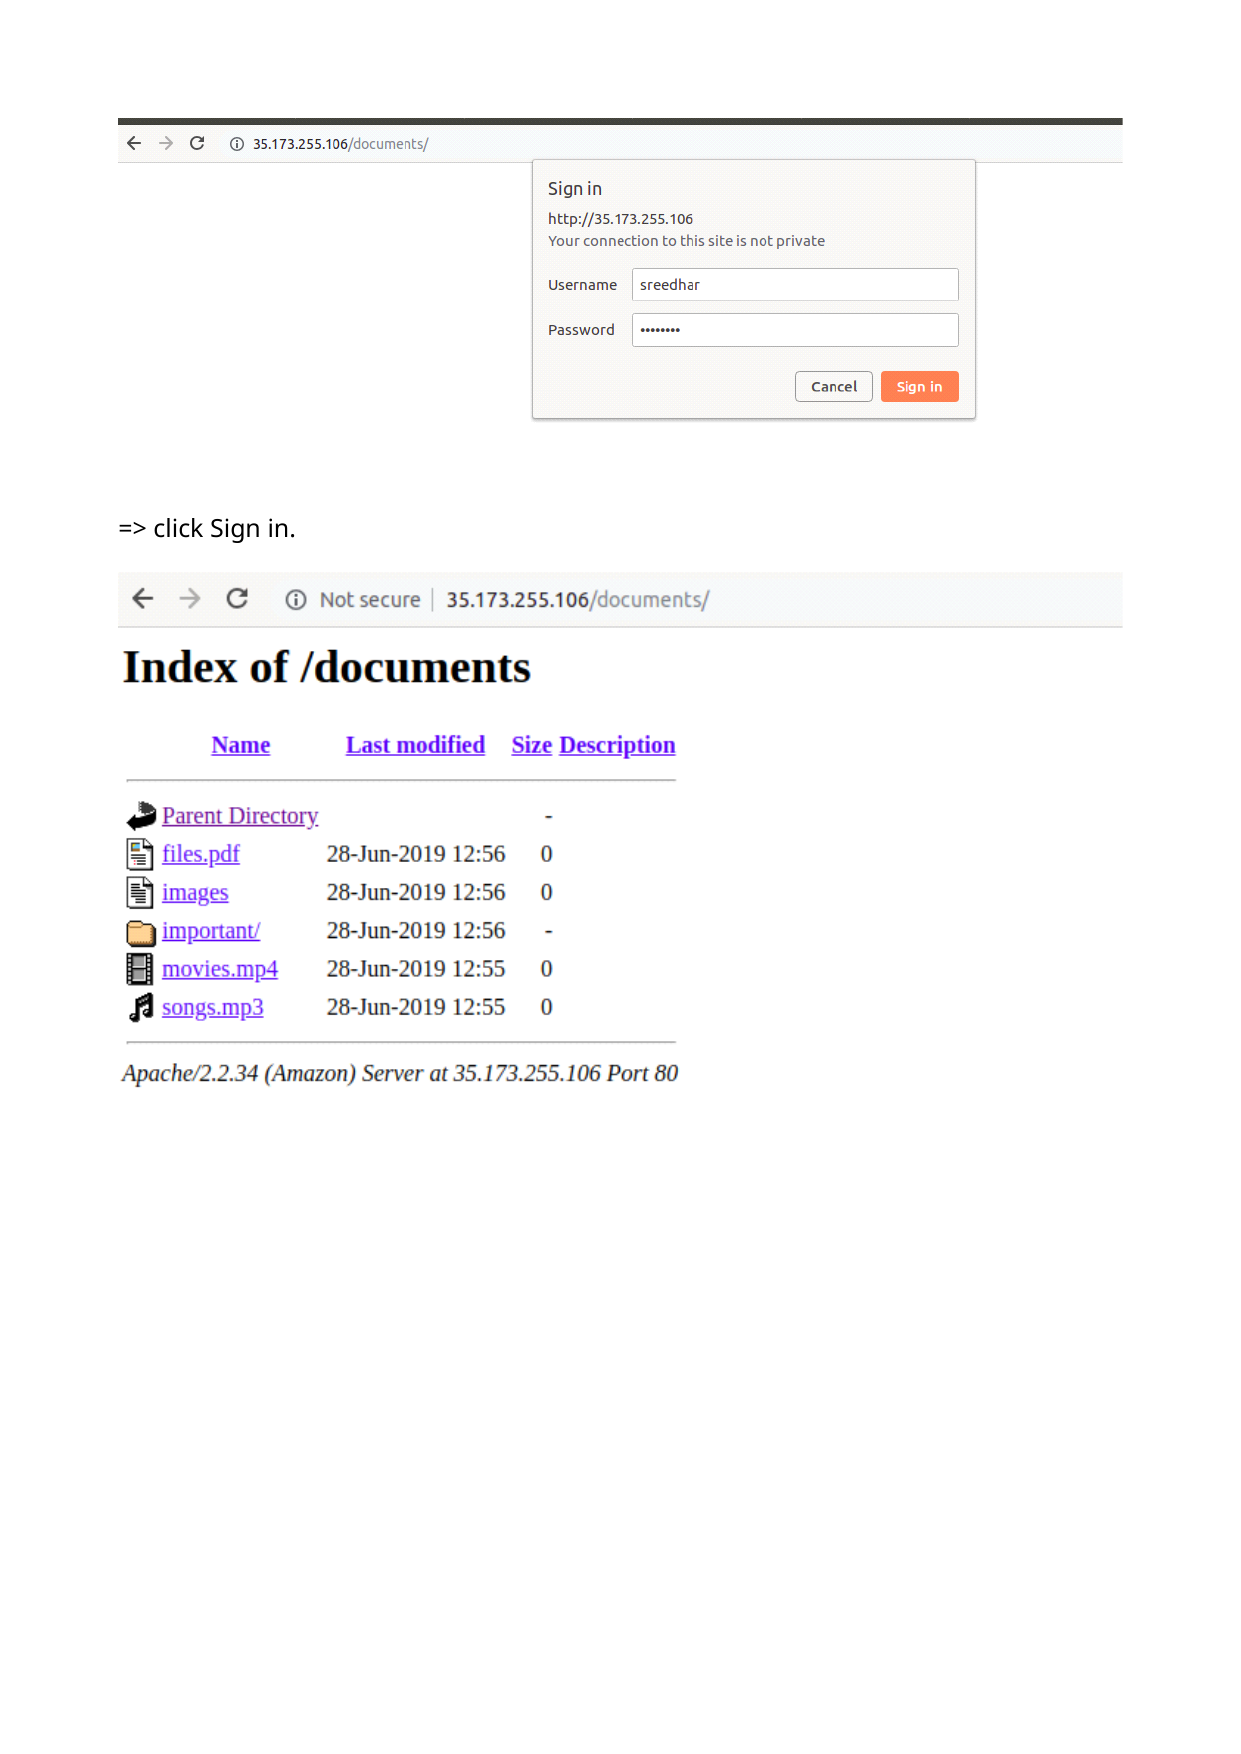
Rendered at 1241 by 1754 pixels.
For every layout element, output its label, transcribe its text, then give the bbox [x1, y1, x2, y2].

text => click Sign in. [118, 510, 1122, 544]
